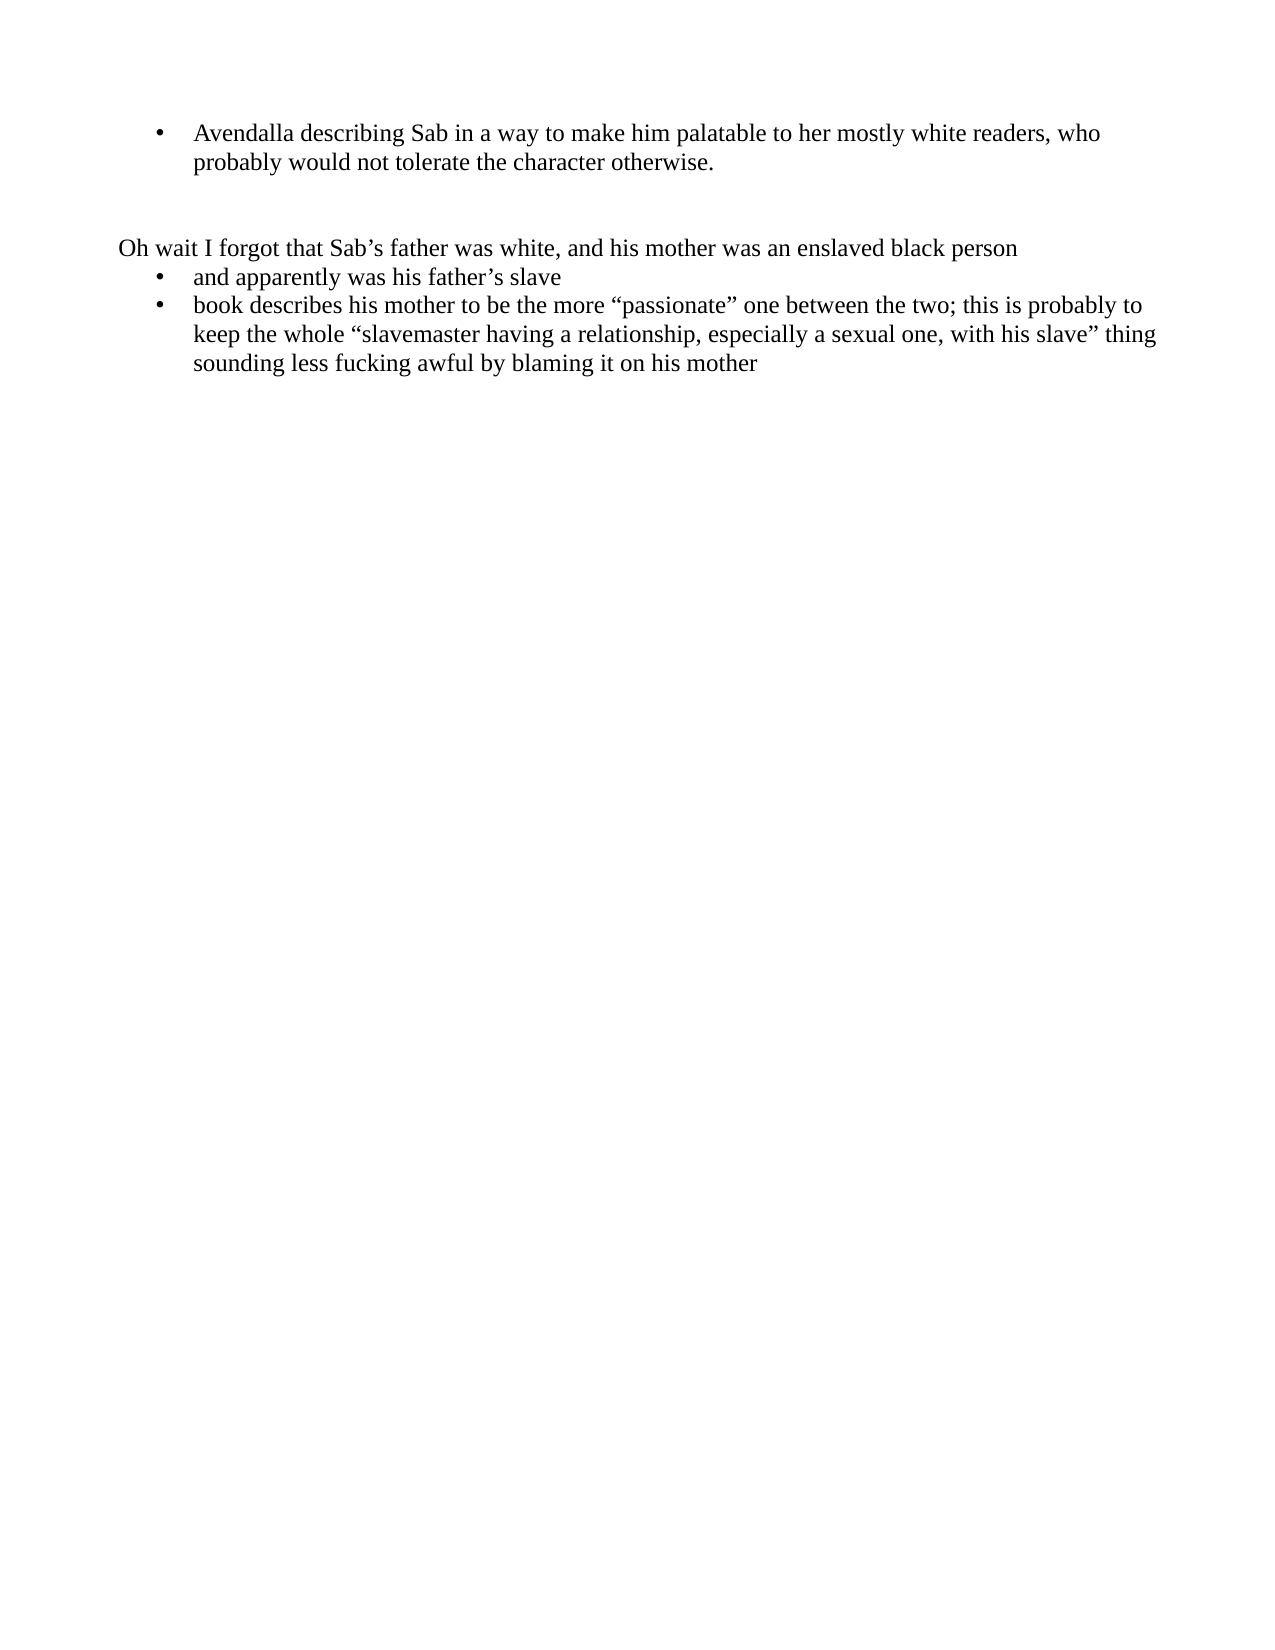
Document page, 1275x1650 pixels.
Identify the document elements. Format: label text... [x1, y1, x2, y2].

list and apparently was his father’s slave [156, 262, 1157, 291]
list book describes his mother to be the more “passionate” one between the two; this is probably to keep the whole “slavemaster having a relationship, especially a sexual one, with his slave” thing sounding less fucking awful by blaming it on his mother [156, 291, 1157, 377]
text Oh wait I forgot that Sab’s father was white, and his mother was an enslaved black person [118, 233, 1157, 262]
list Avendalla describing Sab in a way to make him palatable to her mostly white readers, who probably would not tolerate the character otherwise. [156, 118, 1157, 176]
